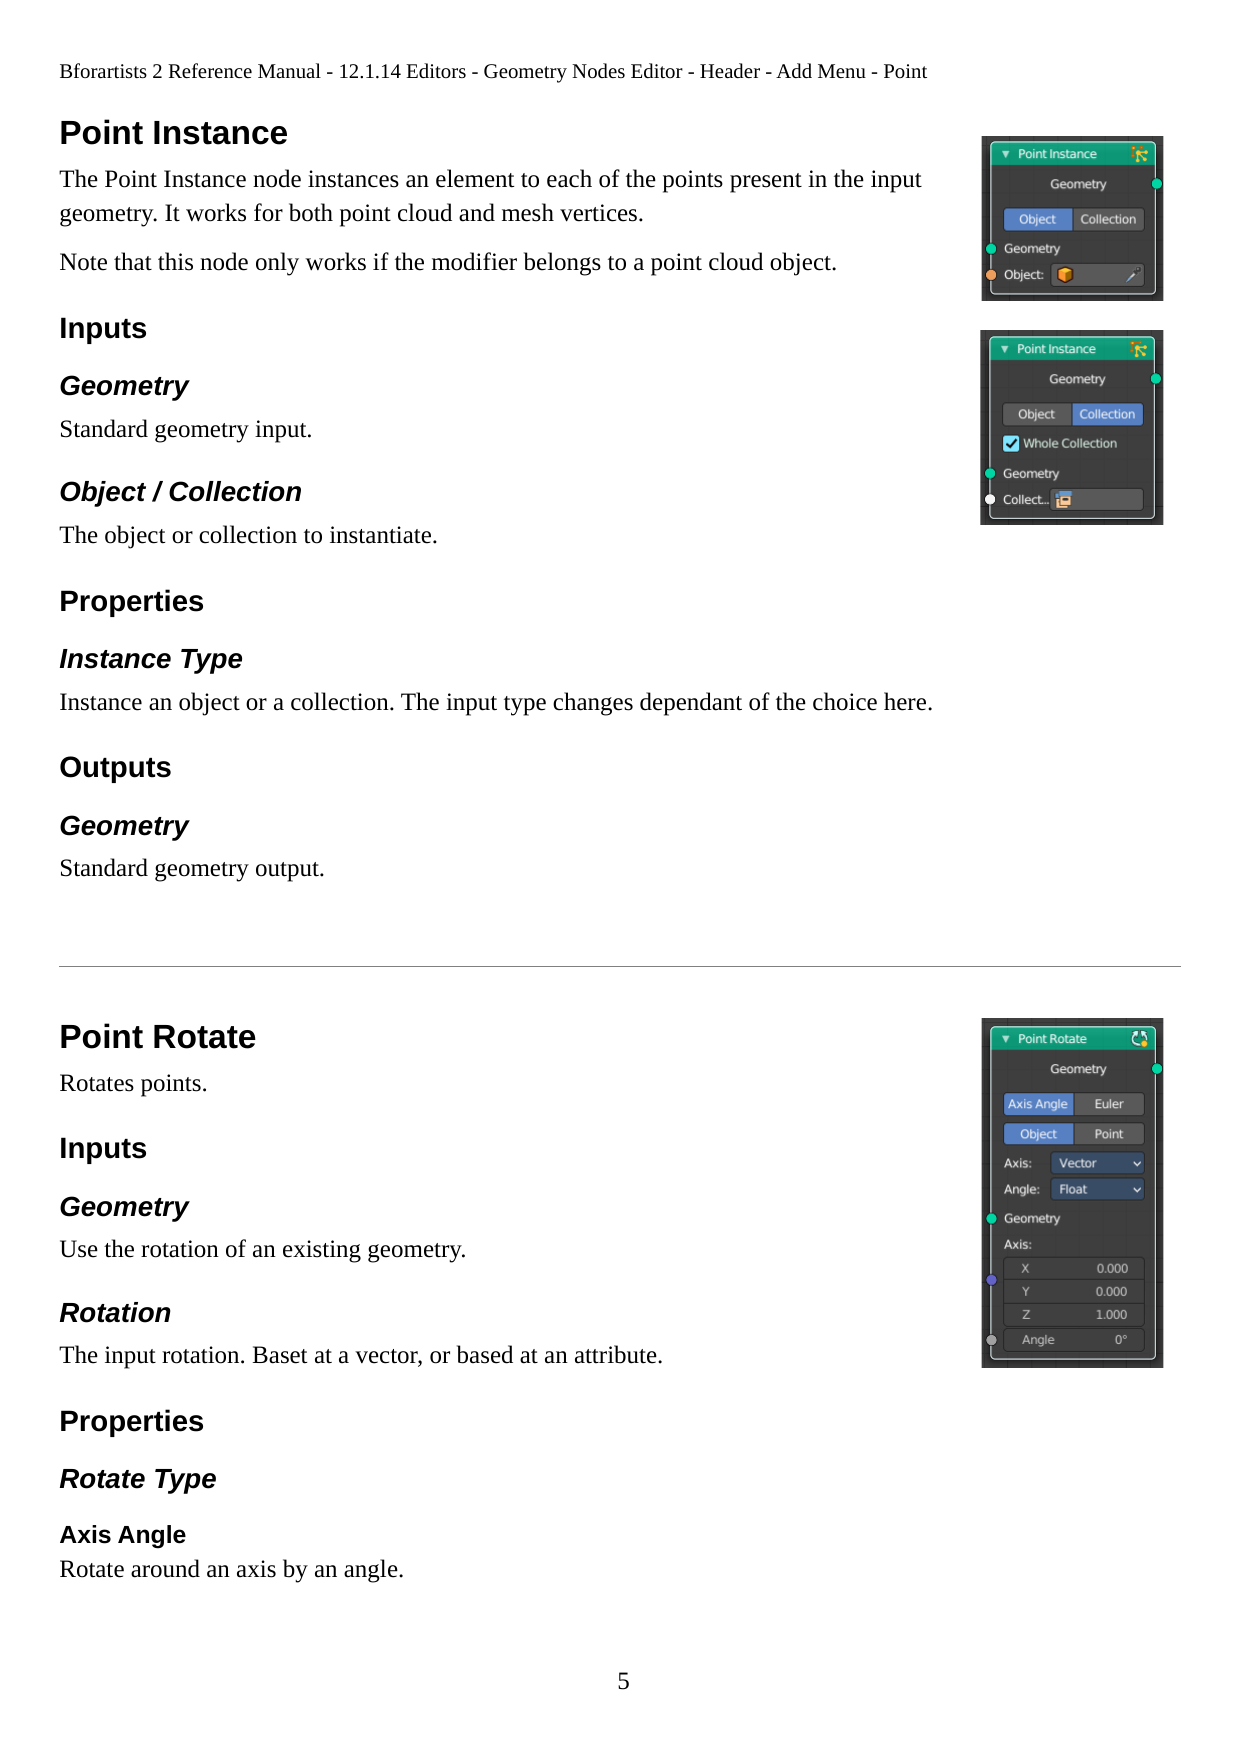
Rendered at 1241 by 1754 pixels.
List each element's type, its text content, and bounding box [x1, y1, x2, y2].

text [1164, 414, 1181, 443]
picture [981, 136, 1164, 301]
subtitle Geometry [59, 1190, 981, 1222]
subtitle Object / Collection [59, 476, 980, 507]
text Use the rotation of an existing geometry. [59, 1234, 981, 1263]
text Rotates points. [59, 1068, 981, 1097]
text The object or collection to instantiate. [59, 520, 1181, 549]
text The input rotation. Baset at a vector, or based at an attribute. [59, 1341, 1181, 1369]
picture [981, 1018, 1164, 1368]
subtitle [1164, 1190, 1181, 1222]
subtitle Properties [59, 584, 1181, 617]
text The Point Instance node instances an element to each of the points present in the input geometry. It works for both point cloud and mesh vertices. [59, 164, 981, 227]
subtitle Axis Angle [59, 1520, 1181, 1548]
text [1164, 1068, 1181, 1097]
text Instance an object or a collection. The input type changes dependant of the choice here. [59, 687, 1181, 716]
subtitle Inputs [59, 1131, 981, 1165]
picture [980, 330, 1164, 525]
subtitle Geometry [59, 809, 1181, 841]
subtitle Rotation [59, 1296, 981, 1328]
subtitle [1164, 1296, 1181, 1328]
subtitle Instance Type [59, 642, 1181, 674]
text Standard geometry input. [59, 414, 980, 443]
subtitle Outputs [59, 750, 1181, 784]
subtitle Properties [59, 1404, 1181, 1438]
subtitle Point Rotate [59, 1017, 1181, 1055]
text Note that this node only works if the modifier belongs to a point cloud object. [59, 247, 981, 276]
text Standard geometry output. [59, 853, 1181, 882]
subtitle [1164, 1131, 1181, 1165]
text Rotate around an axis by an angle. [59, 1554, 1181, 1583]
subtitle Inputs [59, 311, 1181, 345]
subtitle Geometry [59, 370, 980, 402]
subtitle Point Instance [59, 113, 1181, 151]
subtitle [1164, 476, 1181, 507]
subtitle Rotate Type [59, 1463, 1181, 1495]
subtitle [1164, 370, 1181, 402]
